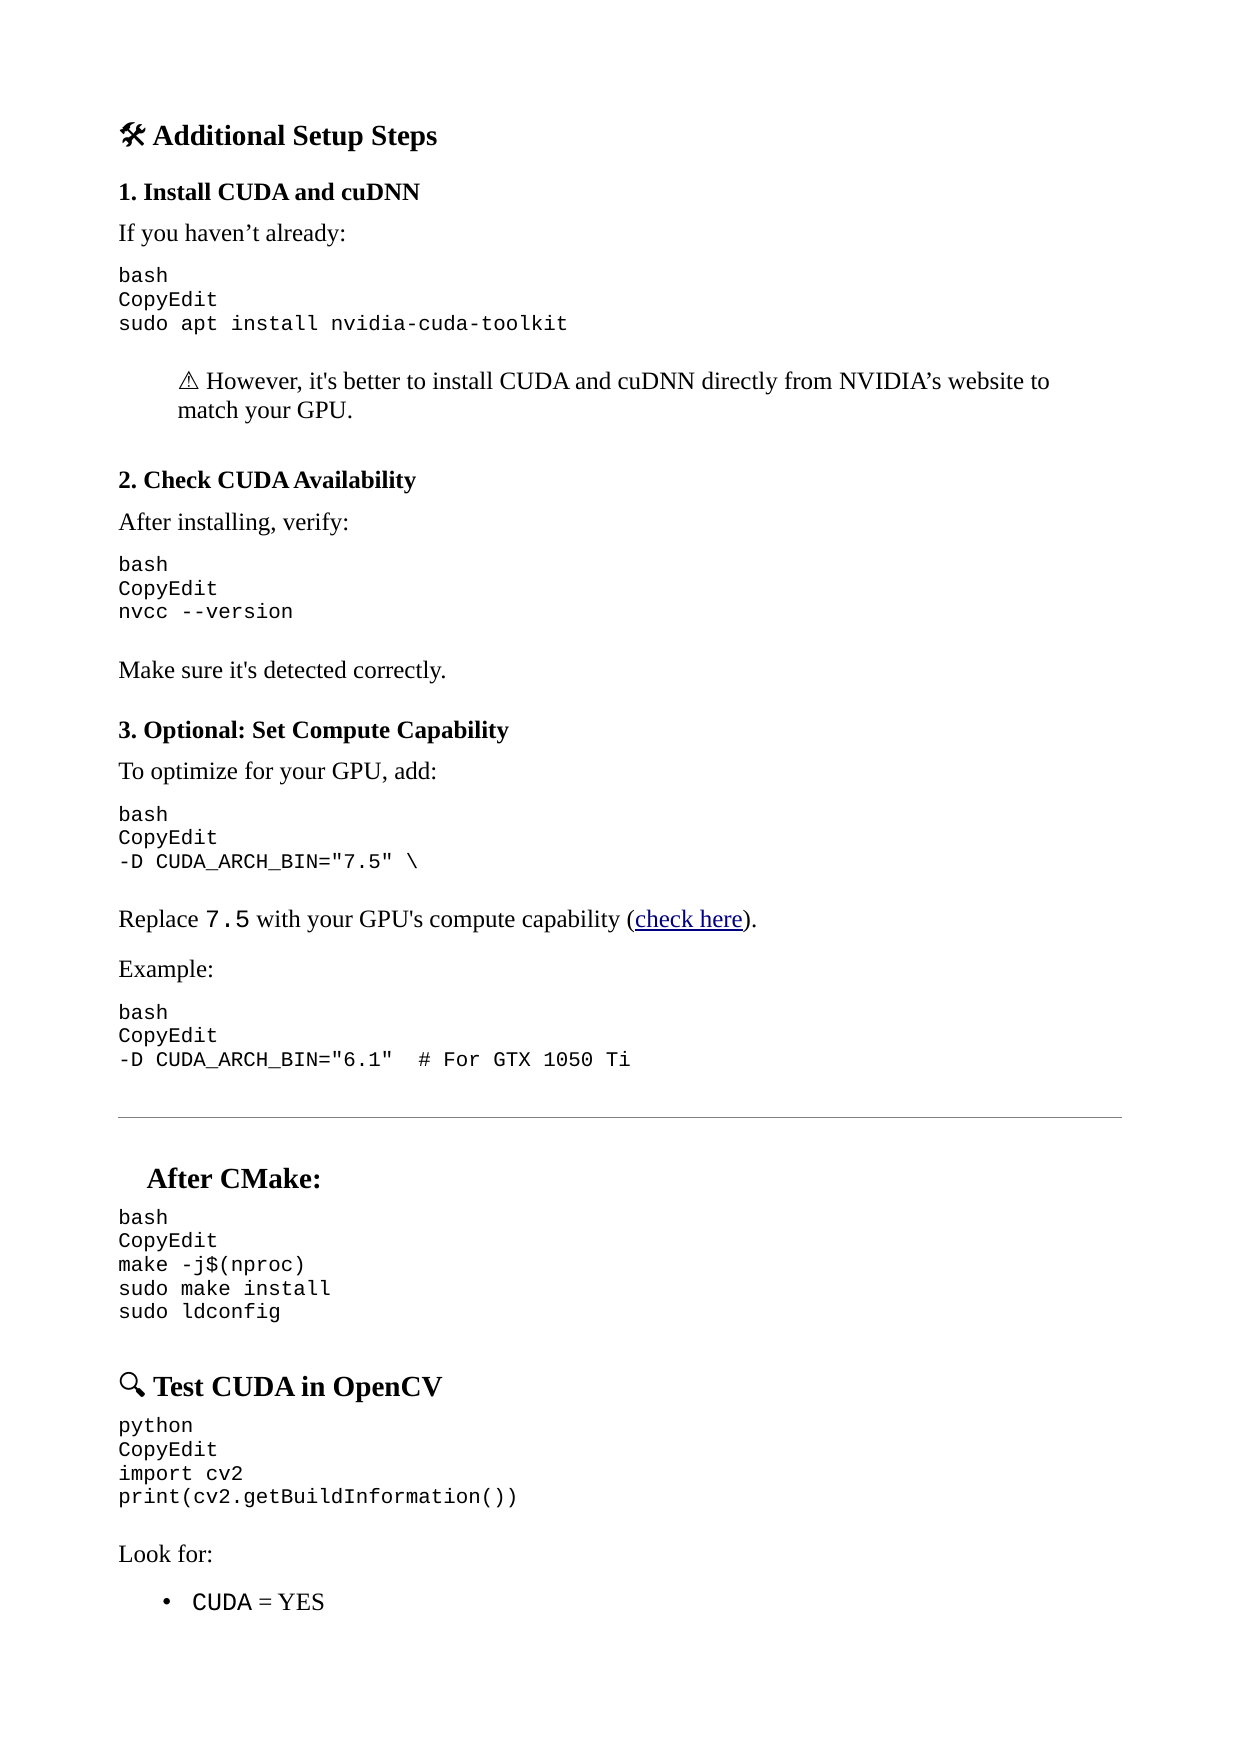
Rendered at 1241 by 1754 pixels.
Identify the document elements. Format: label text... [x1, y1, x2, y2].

text CopyEdit [118, 1025, 1122, 1049]
text nvcc --version [118, 602, 1122, 625]
text print(cv2.getBuildInformation()) [118, 1486, 1122, 1510]
text CopyEdit [118, 578, 1122, 602]
text bash [118, 804, 1122, 827]
text CopyEdit [118, 1231, 1122, 1254]
text -D CUDA_ARCH_BIN="6.1" # For GTX 1050 Ti [118, 1049, 1122, 1073]
text bash [118, 554, 1122, 578]
subtitle ✅ After CMake: [118, 1161, 1122, 1194]
subtitle 1. Install CUDA and cuDNN [118, 177, 1122, 205]
text To optimize for your GPU, add: [118, 756, 1122, 785]
text bash [118, 1207, 1122, 1231]
text Look for: [118, 1539, 1122, 1568]
text ⚠️ However, it's better to install CUDA and cuDNN directly from NVIDIA’s website to match your GPU. [177, 366, 1063, 423]
text bash [118, 1002, 1122, 1025]
subtitle 🛠 Additional Setup Steps [118, 118, 1122, 152]
subtitle 2. Check CUDA Availability [118, 465, 1122, 494]
text CopyEdit [118, 827, 1122, 851]
text sudo make install [118, 1278, 1122, 1301]
list CUDA = YES [162, 1587, 1122, 1618]
text sudo apt install nvidia-cuda-toolkit [118, 313, 1122, 336]
text CopyEdit [118, 1439, 1122, 1462]
text Replace 7.5 with your GPU's compute capability (check here). [118, 904, 1122, 935]
text bash [118, 266, 1122, 289]
text If you haven’t already: [118, 218, 1122, 247]
text make -j$(nproc) [118, 1254, 1122, 1278]
text Example: [118, 954, 1122, 983]
text After installing, verify: [118, 507, 1122, 535]
text import cv2 [118, 1462, 1122, 1486]
text -D CUDA_ARCH_BIN="7.5" \ [118, 851, 1122, 874]
subtitle 🔍 Test CUDA in OpenCV [118, 1369, 1122, 1403]
text CopyEdit [118, 289, 1122, 313]
text sudo ldconfig [118, 1301, 1122, 1325]
text python [118, 1415, 1122, 1439]
text Make sure it's detected correctly. [118, 655, 1122, 683]
subtitle 3. Optional: Set Compute Capability [118, 715, 1122, 743]
